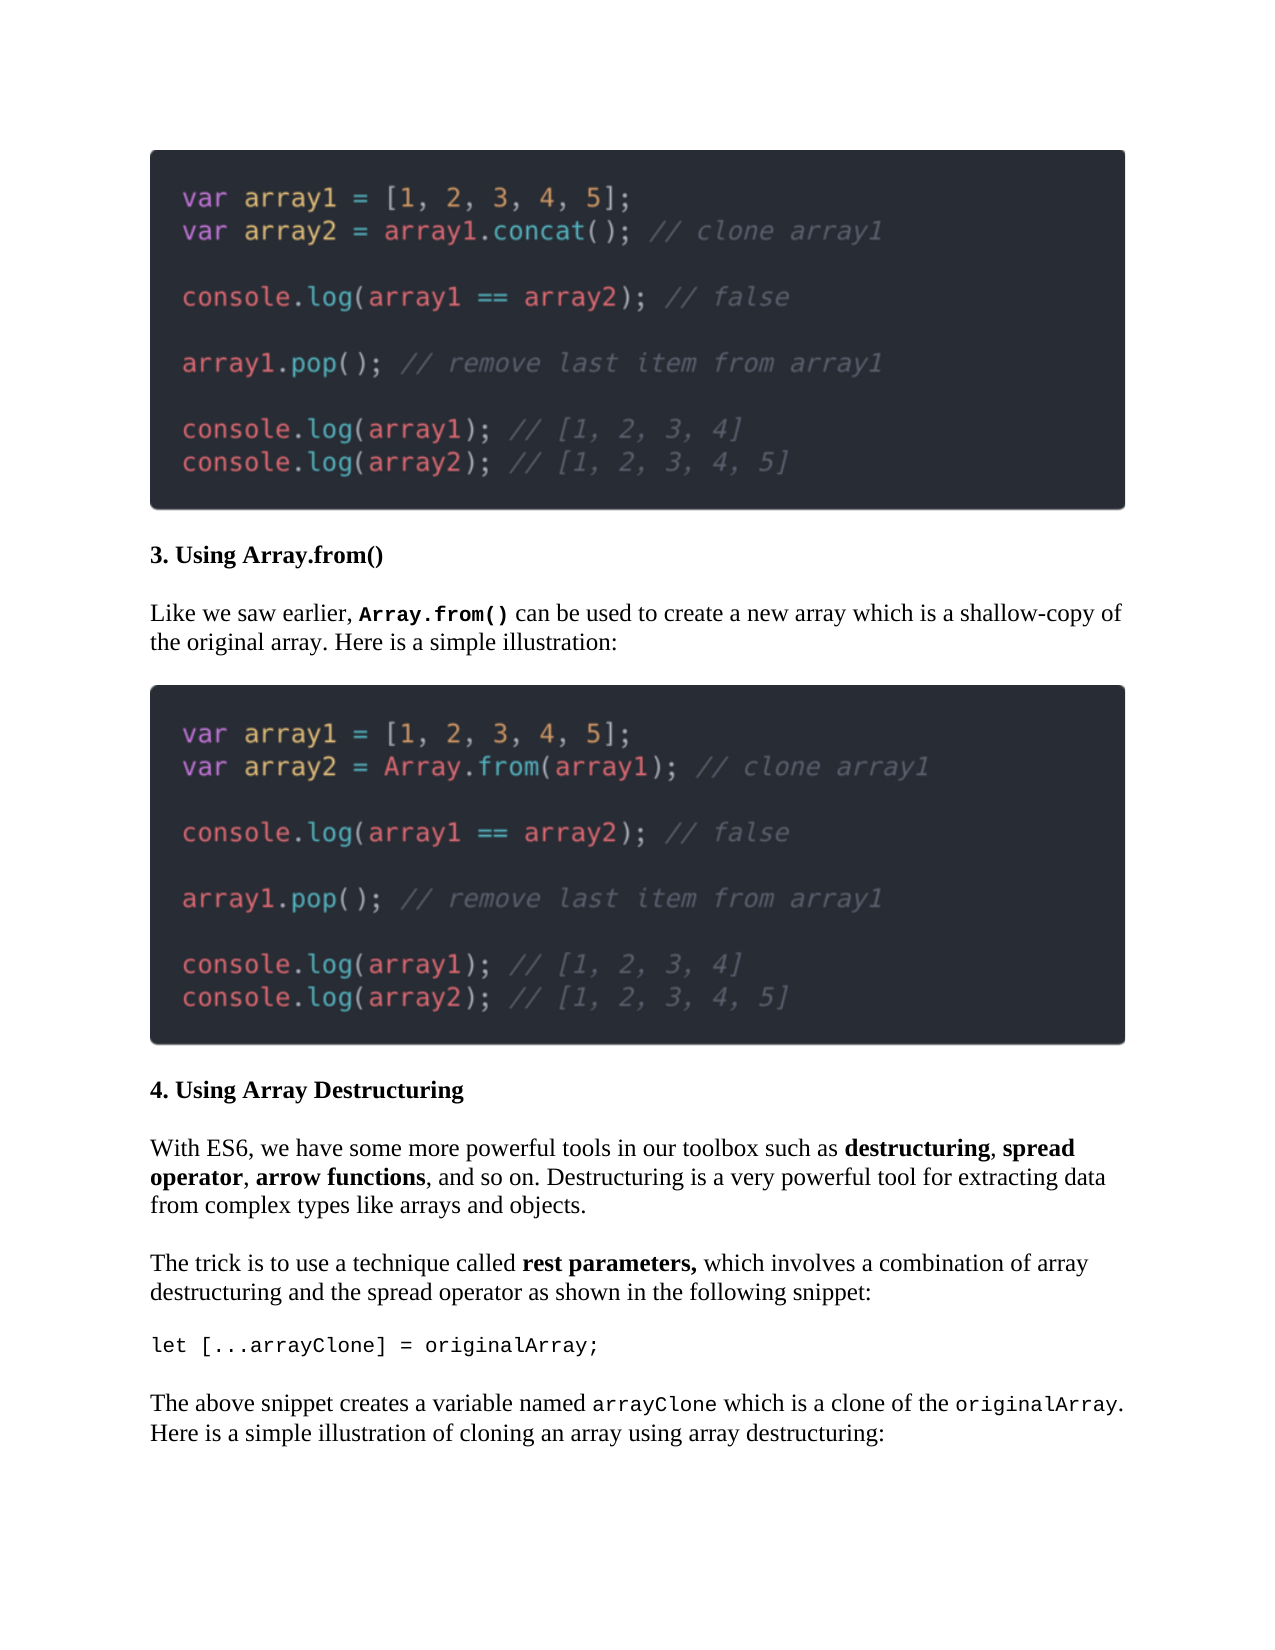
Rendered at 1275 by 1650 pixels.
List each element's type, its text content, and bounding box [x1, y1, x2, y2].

picture [150, 150, 1125, 511]
text The trick is to use a technique called rest parameters, which involves a combination of array destructuring and the spread operator as shown in the following snippet: [150, 1248, 1125, 1306]
text Like we saw earlier, Array.from() can be used to create a new array which is a shallow-copy of the original array. Here is a simple illustration: [150, 598, 1125, 656]
picture [150, 685, 1125, 1046]
subtitle 3. Using Array.from() [150, 540, 1125, 569]
subtitle 4. Using Array Destructuring [150, 1075, 1125, 1104]
text With ES6, we have some more powerful tools in our toolbox such as destructuring, spread operator, arrow functions, and so on. Destructuring is a very powerful tool for extracting data from complex types like arrays and objects. [150, 1133, 1125, 1219]
text The above snippet creates a variable named arrayClone which is a clone of the originalArray. Here is a simple illustration of cloning an array using array destructuring: [150, 1388, 1125, 1446]
text let [...arrayClone] = originalArray; [150, 1335, 1125, 1359]
